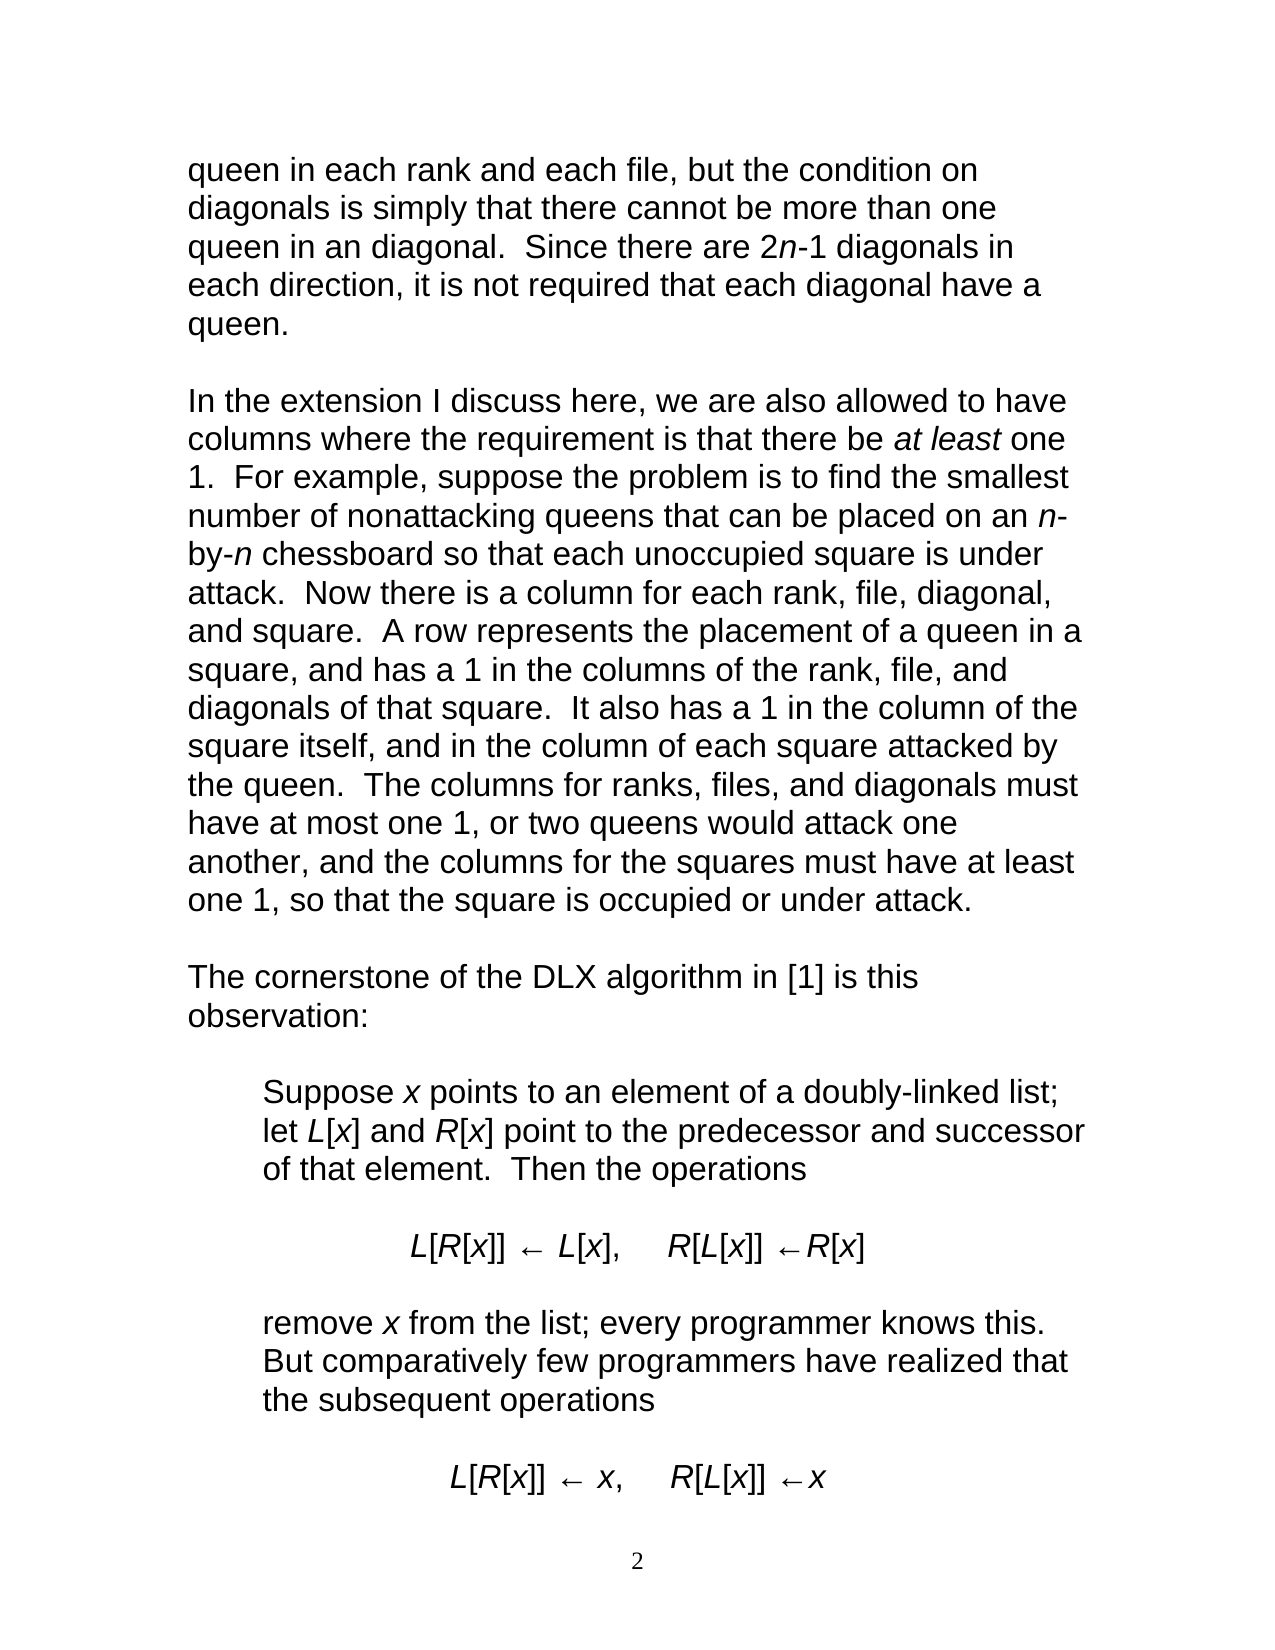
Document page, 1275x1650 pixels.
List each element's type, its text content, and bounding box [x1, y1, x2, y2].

text queen in each rank and each file, but the condition on diagonals is simply that there cannot be more than one queen in an diagonal. Since there are 2n-1 diagonals in each direction, it is not required that each diagonal have a queen. [187, 150, 1087, 342]
text L[R[x]] ← L[x], R[L[x]] ←R[x] [187, 1226, 1087, 1265]
text Suppose x points to an element of a doubly-linked list; let L[x] and R[x] point to the predecessor and successor of that element. Then the operations [262, 1072, 1087, 1188]
text remove x from the list; every programmer knows this. But comparatively few programmers have realized that the subsequent operations [262, 1303, 1087, 1418]
text In the extension I discuss here, we are also allowed to have columns where the requirement is that there be at least one 1. For example, suppose the problem is to find the smallest number of nonattacking queens that can be placed on an n-by-n chessboard so that each unoccupied square is under attack. Now there is a column for each rank, file, diagonal, and square. A row represents the placement of a queen in a square, and has a 1 in the columns of the rank, file, and diagonals of that square. It also has a 1 in the column of the square itself, and in the column of each square attacked by the queen. The columns for ranks, files, and diagonals must have at most one 1, or two queens would attack one another, and the columns for the squares must have at least one 1, so that the square is occupied or under attack. [187, 381, 1087, 919]
text The cornerstone of the DLX algorithm in [1] is this observation: [187, 957, 1087, 1034]
text L[R[x]] ← x, R[L[x]] ←x [187, 1457, 1087, 1495]
